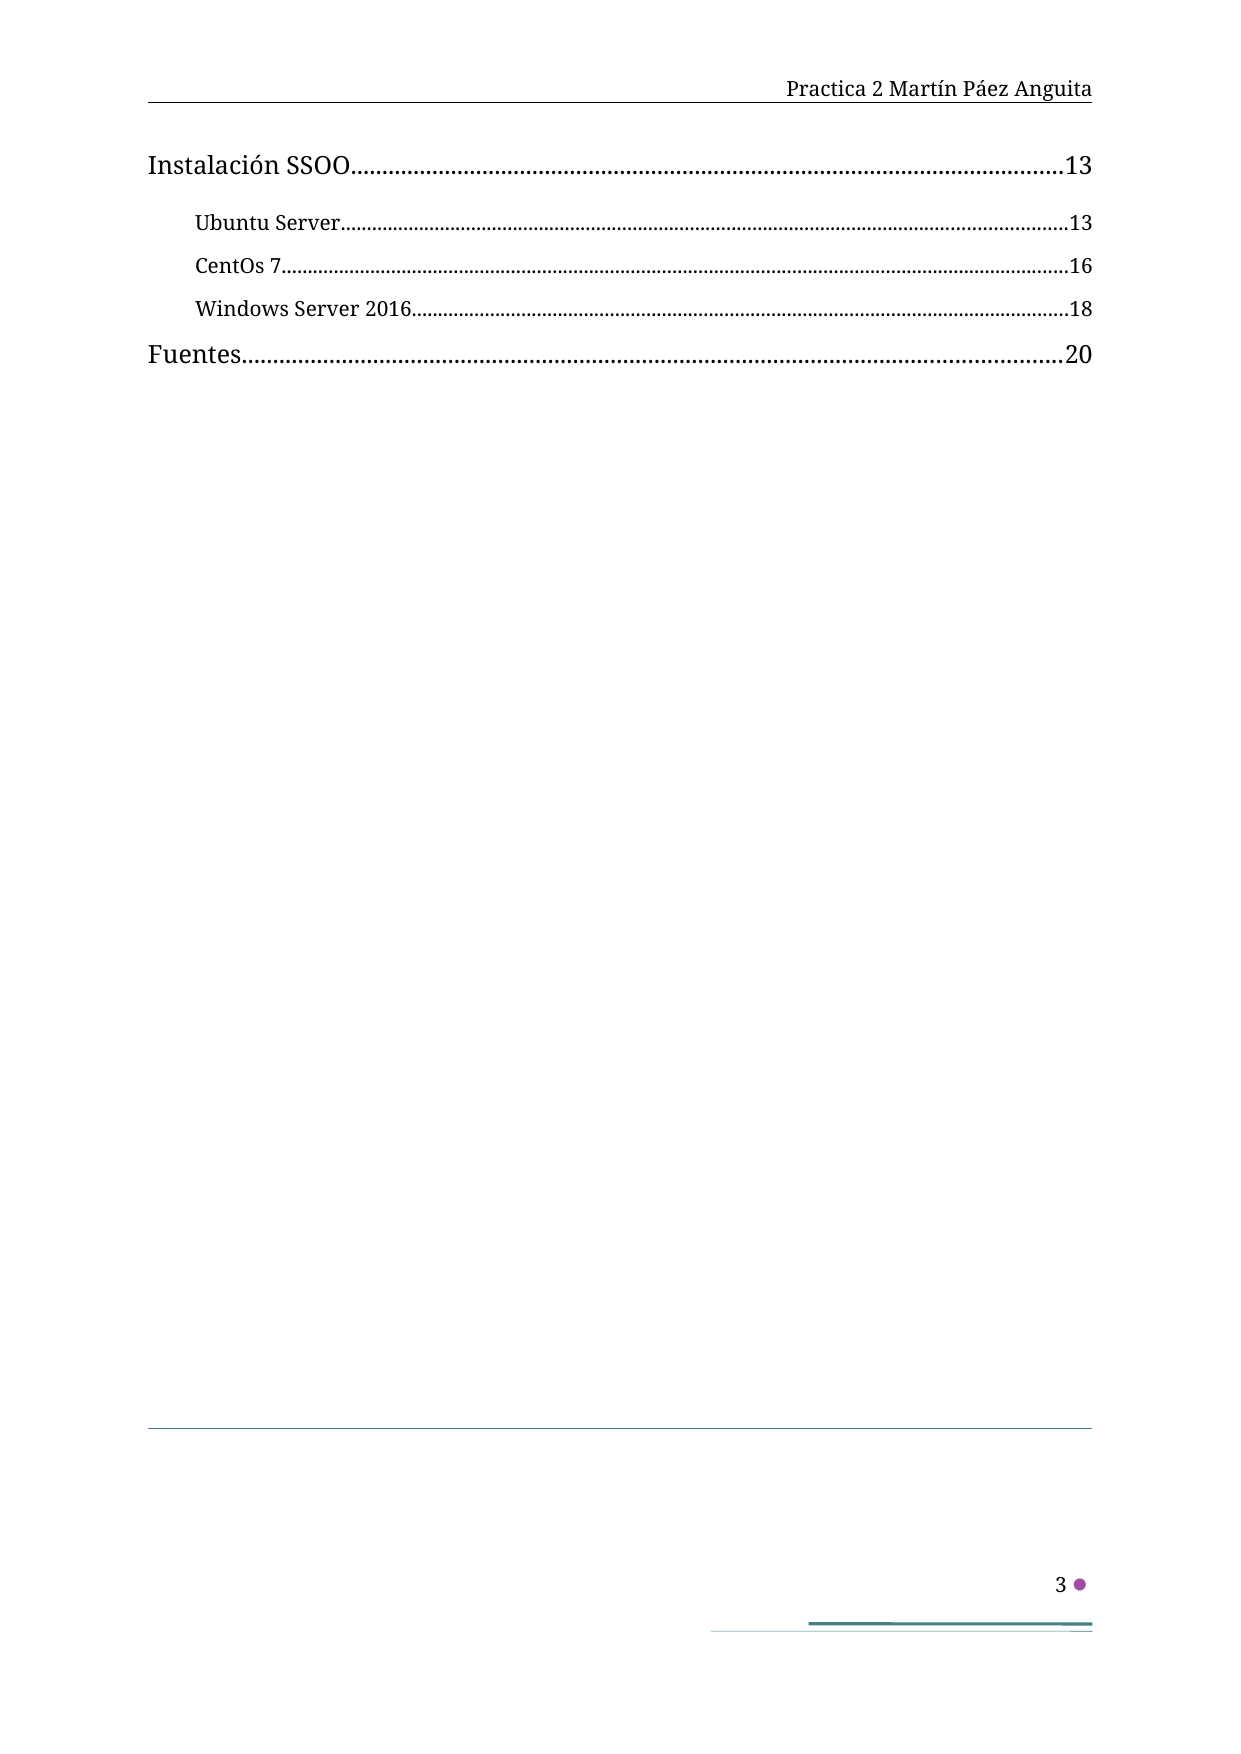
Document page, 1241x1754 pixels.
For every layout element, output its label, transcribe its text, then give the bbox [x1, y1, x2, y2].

text Fuentes 20 [148, 337, 1092, 371]
text Instalación SSOO 13 [148, 148, 1092, 182]
text Ubuntu Server 13 [189, 208, 1092, 236]
text CentOs 7 16 [189, 251, 1092, 279]
text Windows Server 2016 18 [189, 294, 1092, 322]
